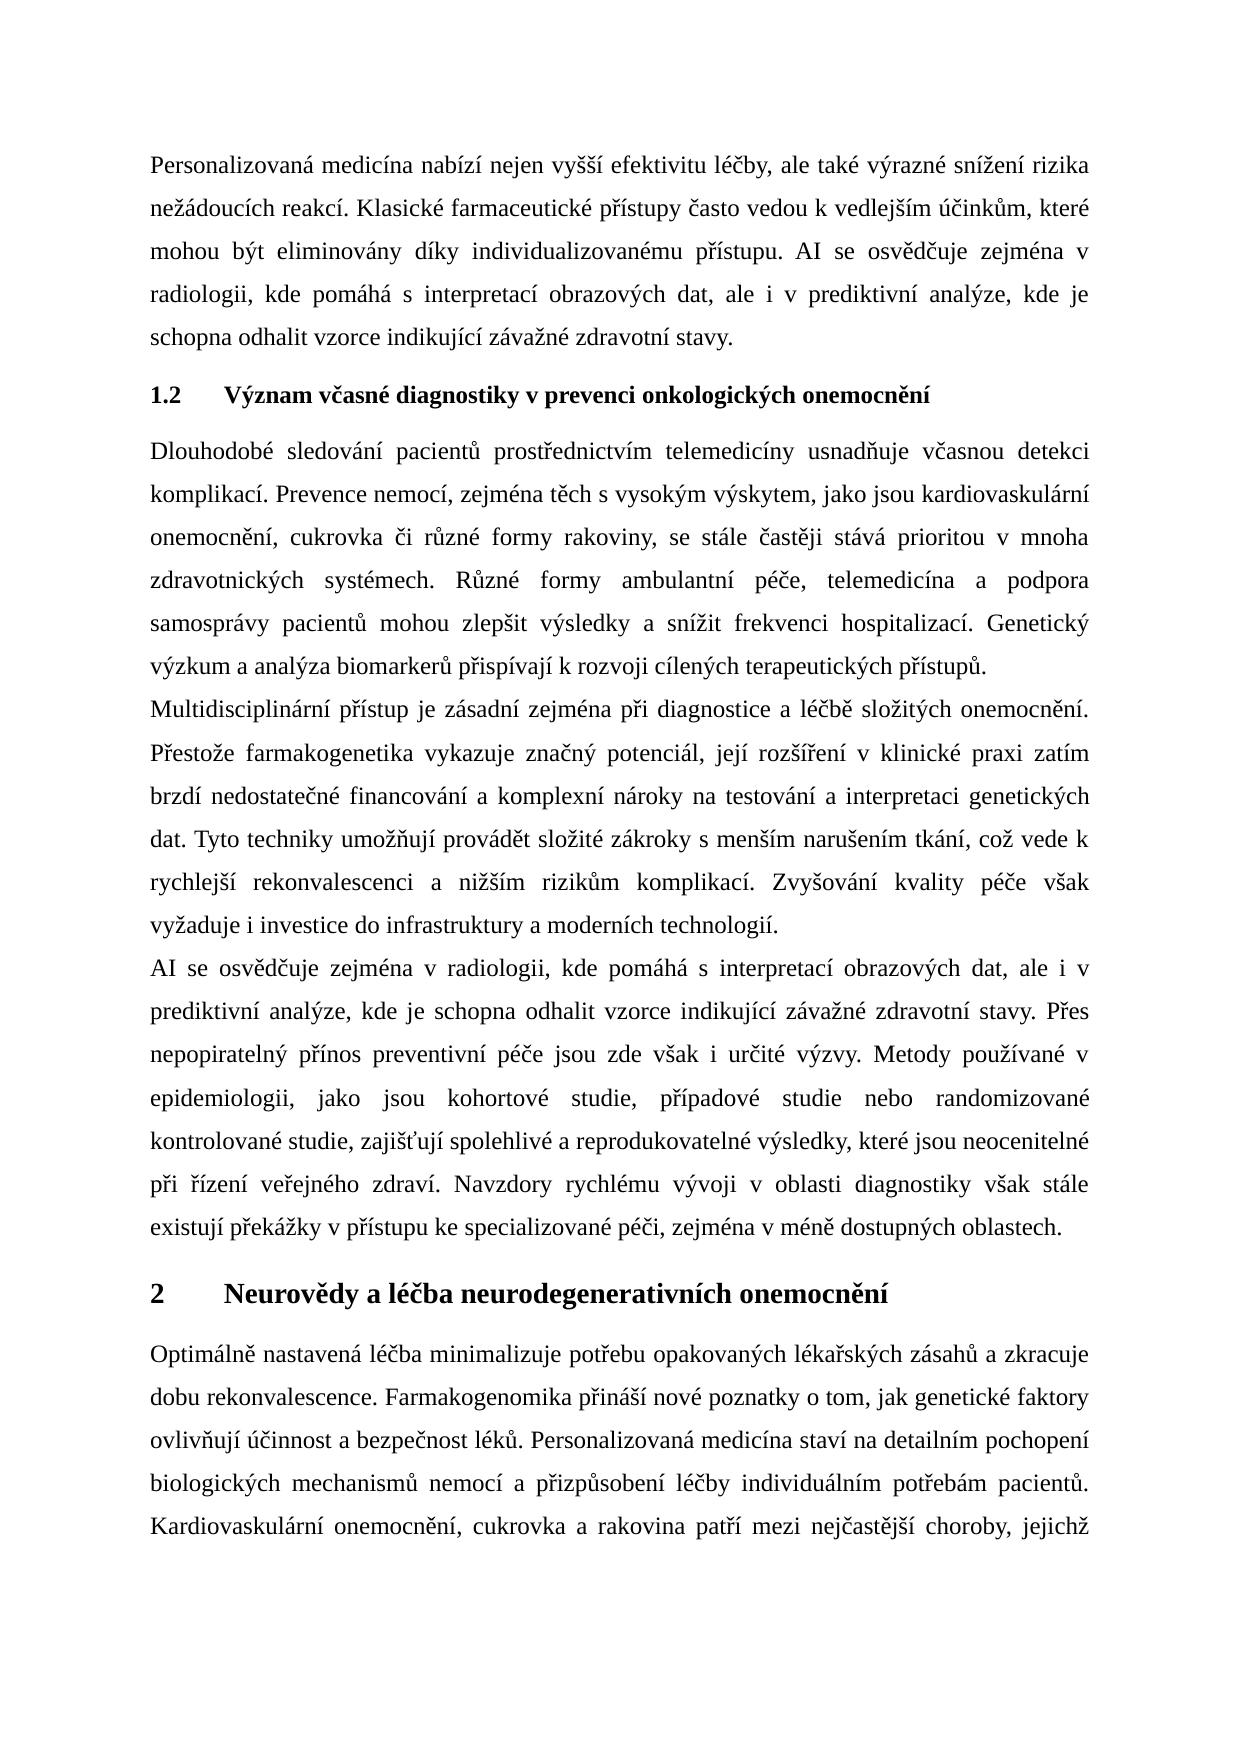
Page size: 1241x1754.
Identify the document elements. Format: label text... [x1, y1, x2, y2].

subtitle Význam včasné diagnostiky v prevenci onkologických onemocnění [150, 380, 1090, 409]
text AI se osvědčuje zejména v radiologii, kde pomáhá s interpretací obrazových dat, ale i v prediktivní analýze, kde je schopna odhalit vzorce indikující závažné zdravotní stavy. Přes nepopiratelný přínos preventivní péče jsou zde však i určité výzvy. Metody používané v epidemiologii, jako jsou kohortové studie, případové studie nebo randomizované kontrolované studie, zajišťují spolehlivé a reprodukovatelné výsledky, které jsou neocenitelné při řízení veřejného zdraví. Navzdory rychlému vývoji v oblasti diagnostiky však stále existují překážky v přístupu ke specializované péči, zejména v méně dostupných oblastech. [150, 953, 1090, 1241]
text Dlouhodobé sledování pacientů prostřednictvím telemedicíny usnadňuje včasnou detekci komplikací. Prevence nemocí, zejména těch s vysokým výskytem, jako jsou kardiovaskulární onemocnění, cukrovka či různé formy rakoviny, se stále častěji stává prioritou v mnoha zdravotnických systémech. Různé formy ambulantní péče, telemedicína a podpora samosprávy pacientů mohou zlepšit výsledky a snížit frekvenci hospitalizací. Genetický výzkum a analýza biomarkerů přispívají k rozvoji cílených terapeutických přístupů. [150, 436, 1090, 680]
text Multidisciplinární přístup je zásadní zejména při diagnostice a léčbě složitých onemocnění. Přestože farmakogenetika vykazuje značný potenciál, její rozšíření v klinické praxi zatím brzdí nedostatečné financování a komplexní nároky na testování a interpretaci genetických dat. Tyto techniky umožňují provádět složité zákroky s menším narušením tkání, což vede k rychlejší rekonvalescenci a nižším rizikům komplikací. Zvyšování kvality péče však vyžaduje i investice do infrastruktury a moderních technologií. [150, 694, 1090, 939]
text Optimálně nastavená léčba minimalizuje potřebu opakovaných lékařských zásahů a zkracuje dobu rekonvalescence. Farmakogenomika přináší nové poznatky o tom, jak genetické faktory ovlivňují účinnost a bezpečnost léků. Personalizovaná medicína staví na detailním pochopení biologických mechanismů nemocí a přizpůsobení léčby individuálním potřebám pacientů. Kardiovaskulární onemocnění, cukrovka a rakovina patří mezi nejčastější choroby, jejichž [150, 1339, 1090, 1540]
subtitle Neurovědy a léčba neurodegenerativních onemocnění [150, 1276, 1090, 1309]
text Personalizovaná medicína nabízí nejen vyšší efektivitu léčby, ale také výrazné snížení rizika nežádoucích reakcí. Klasické farmaceutické přístupy často vedou k vedlejším účinkům, které mohou být eliminovány díky individualizovanému přístupu. AI se osvědčuje zejména v radiologii, kde pomáhá s interpretací obrazových dat, ale i v prediktivní analýze, kde je schopna odhalit vzorce indikující závažné zdravotní stavy. [150, 150, 1090, 351]
